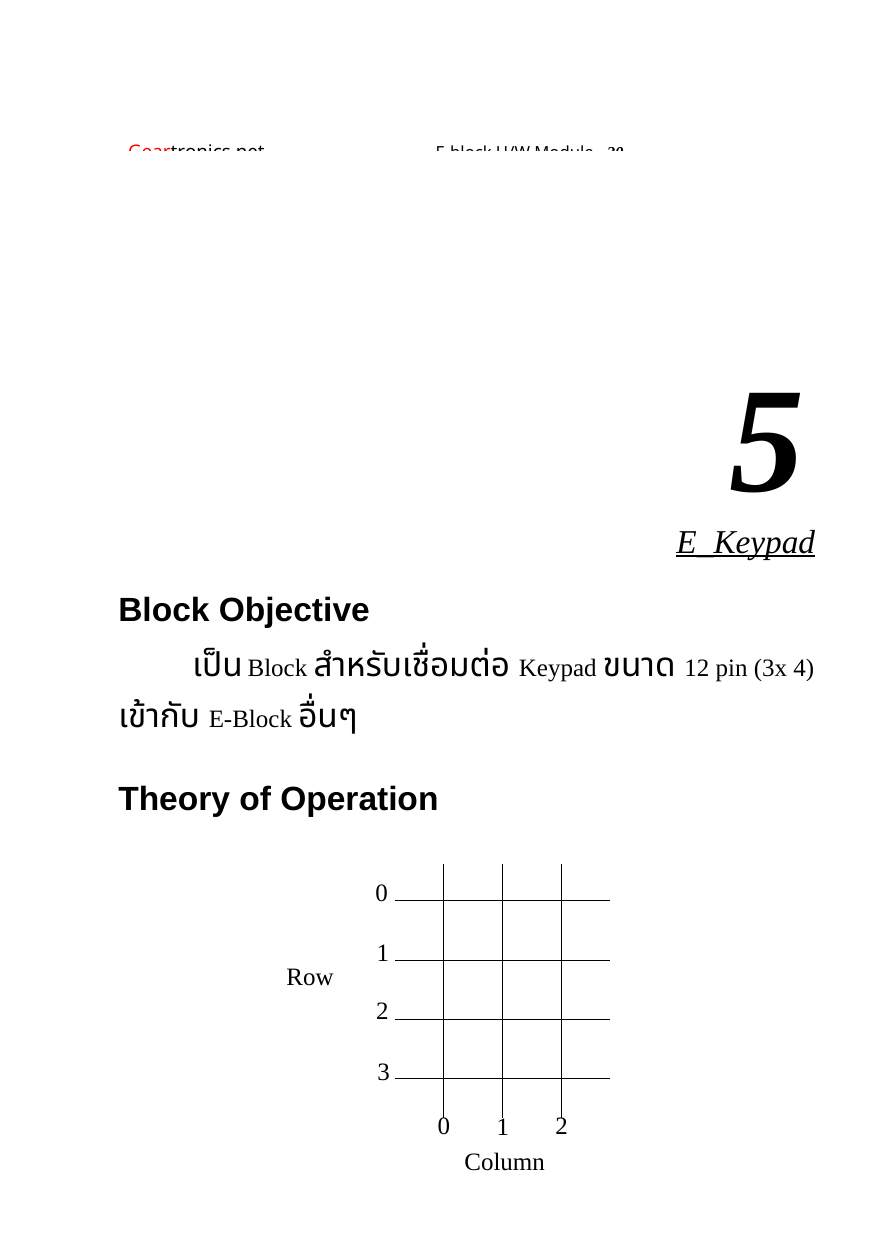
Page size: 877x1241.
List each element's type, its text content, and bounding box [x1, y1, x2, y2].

text 5 [118, 357, 818, 524]
text เป็นBlock สำหรับเชื่อมต่อ Keypad ขนาด 12 pin (3x 4) เข้ากับ E-Block อื่นๆ [118, 641, 818, 742]
subtitle Block Objective [118, 591, 818, 629]
subtitle Theory of Operation [118, 780, 818, 817]
title E_Keypad [118, 524, 818, 561]
